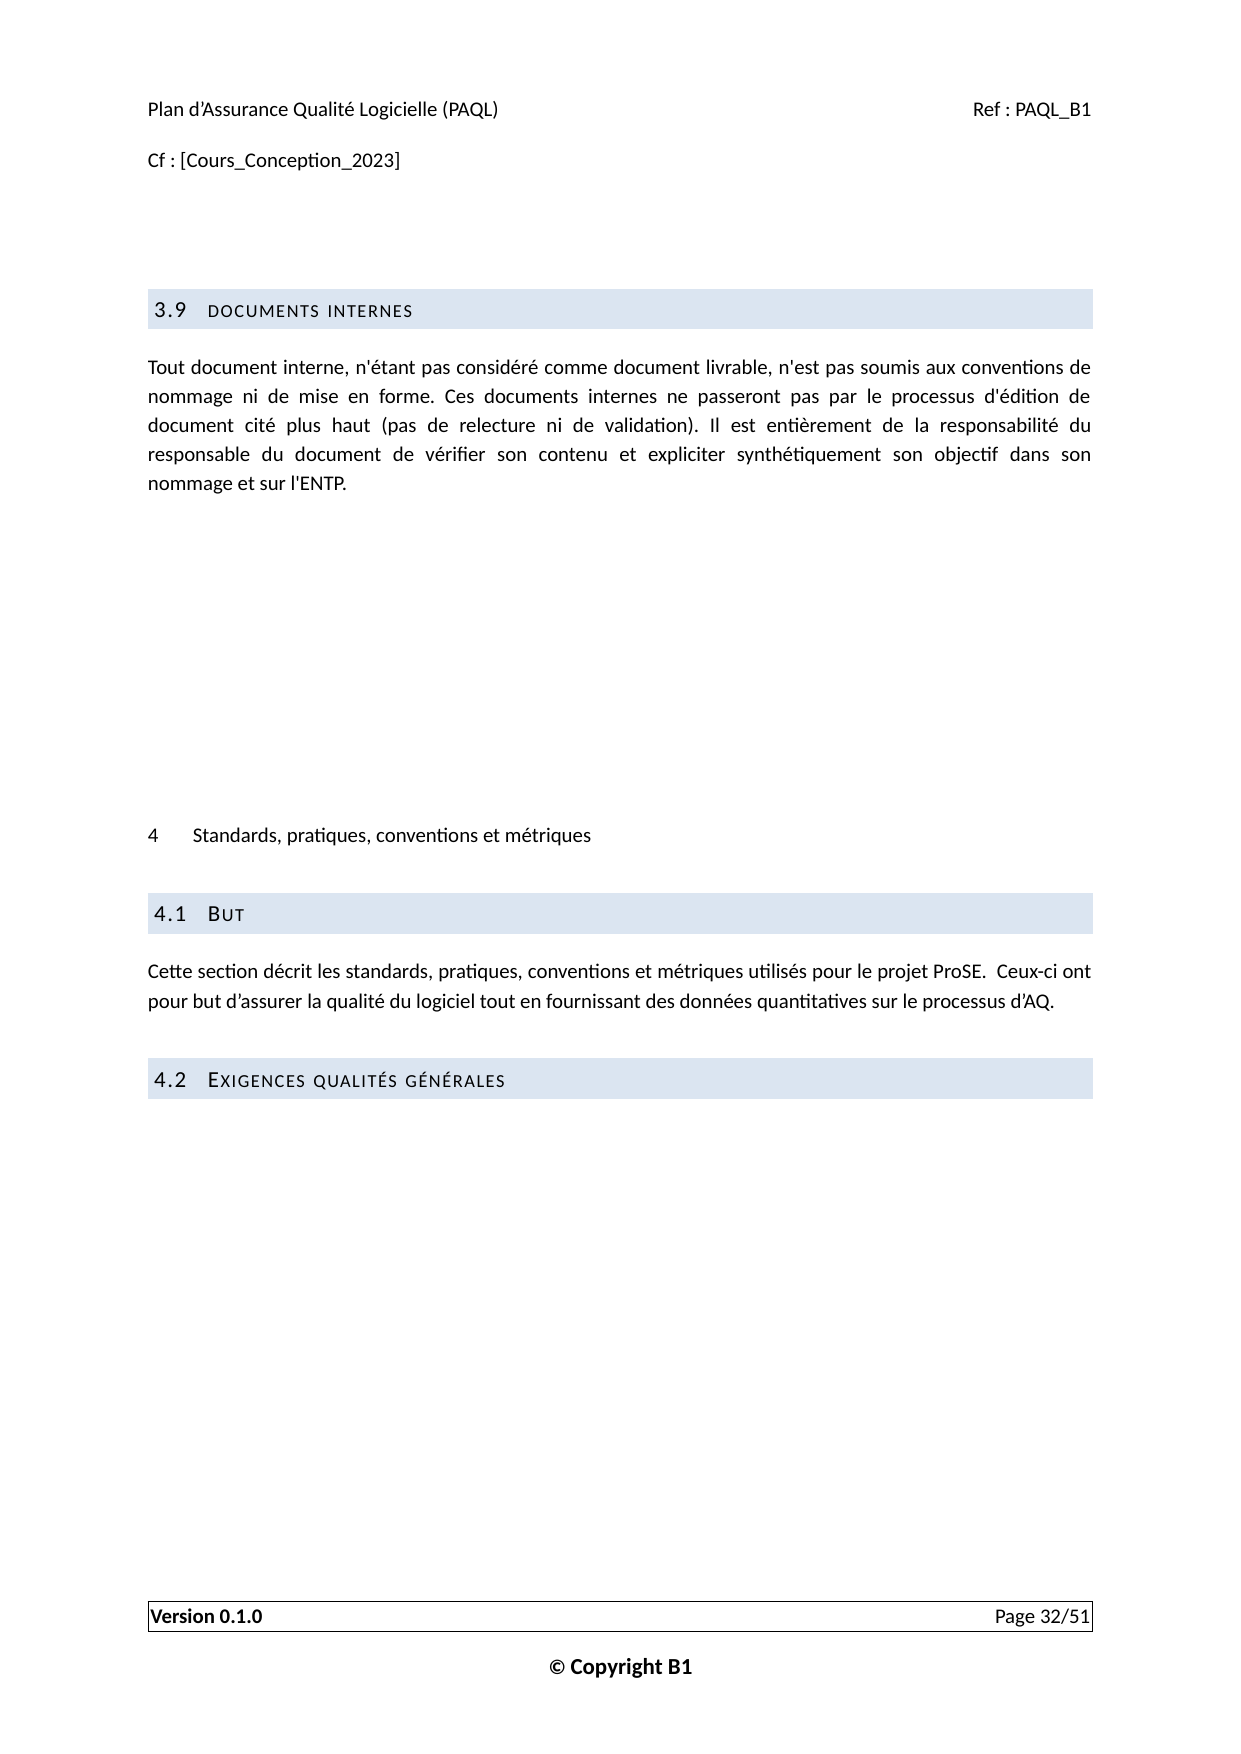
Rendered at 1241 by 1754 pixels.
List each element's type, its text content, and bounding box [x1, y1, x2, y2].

list But [154, 900, 1086, 928]
list Exigences qualités générales [154, 1065, 1086, 1093]
text Cf : [Cours_Conception_2023] [148, 148, 1093, 173]
text Cette section décrit les standards, pratiques, conventions et métriques utilisés pour le projet ProSE. Ceux-ci ont pour but d’assurer la qualité du logiciel tout en fournissant des données quantitatives sur le processus d’AQ. [148, 959, 1093, 1013]
list Standards, pratiques, conventions et métriques [148, 823, 1093, 848]
list documents internes [154, 295, 1086, 323]
text Tout document interne, n'étant pas considéré comme document livrable, n'est pas soumis aux conventions de nommage ni de mise en forme. Ces documents internes ne passeront pas par le processus d'édition de document cité plus haut (pas de relecture ni de validation). Il est entièrement de la responsabilité du responsable du document de vérifier son contenu et expliciter synthétiquement son objectif dans son nommage et sur l'ENTP. [148, 354, 1093, 496]
